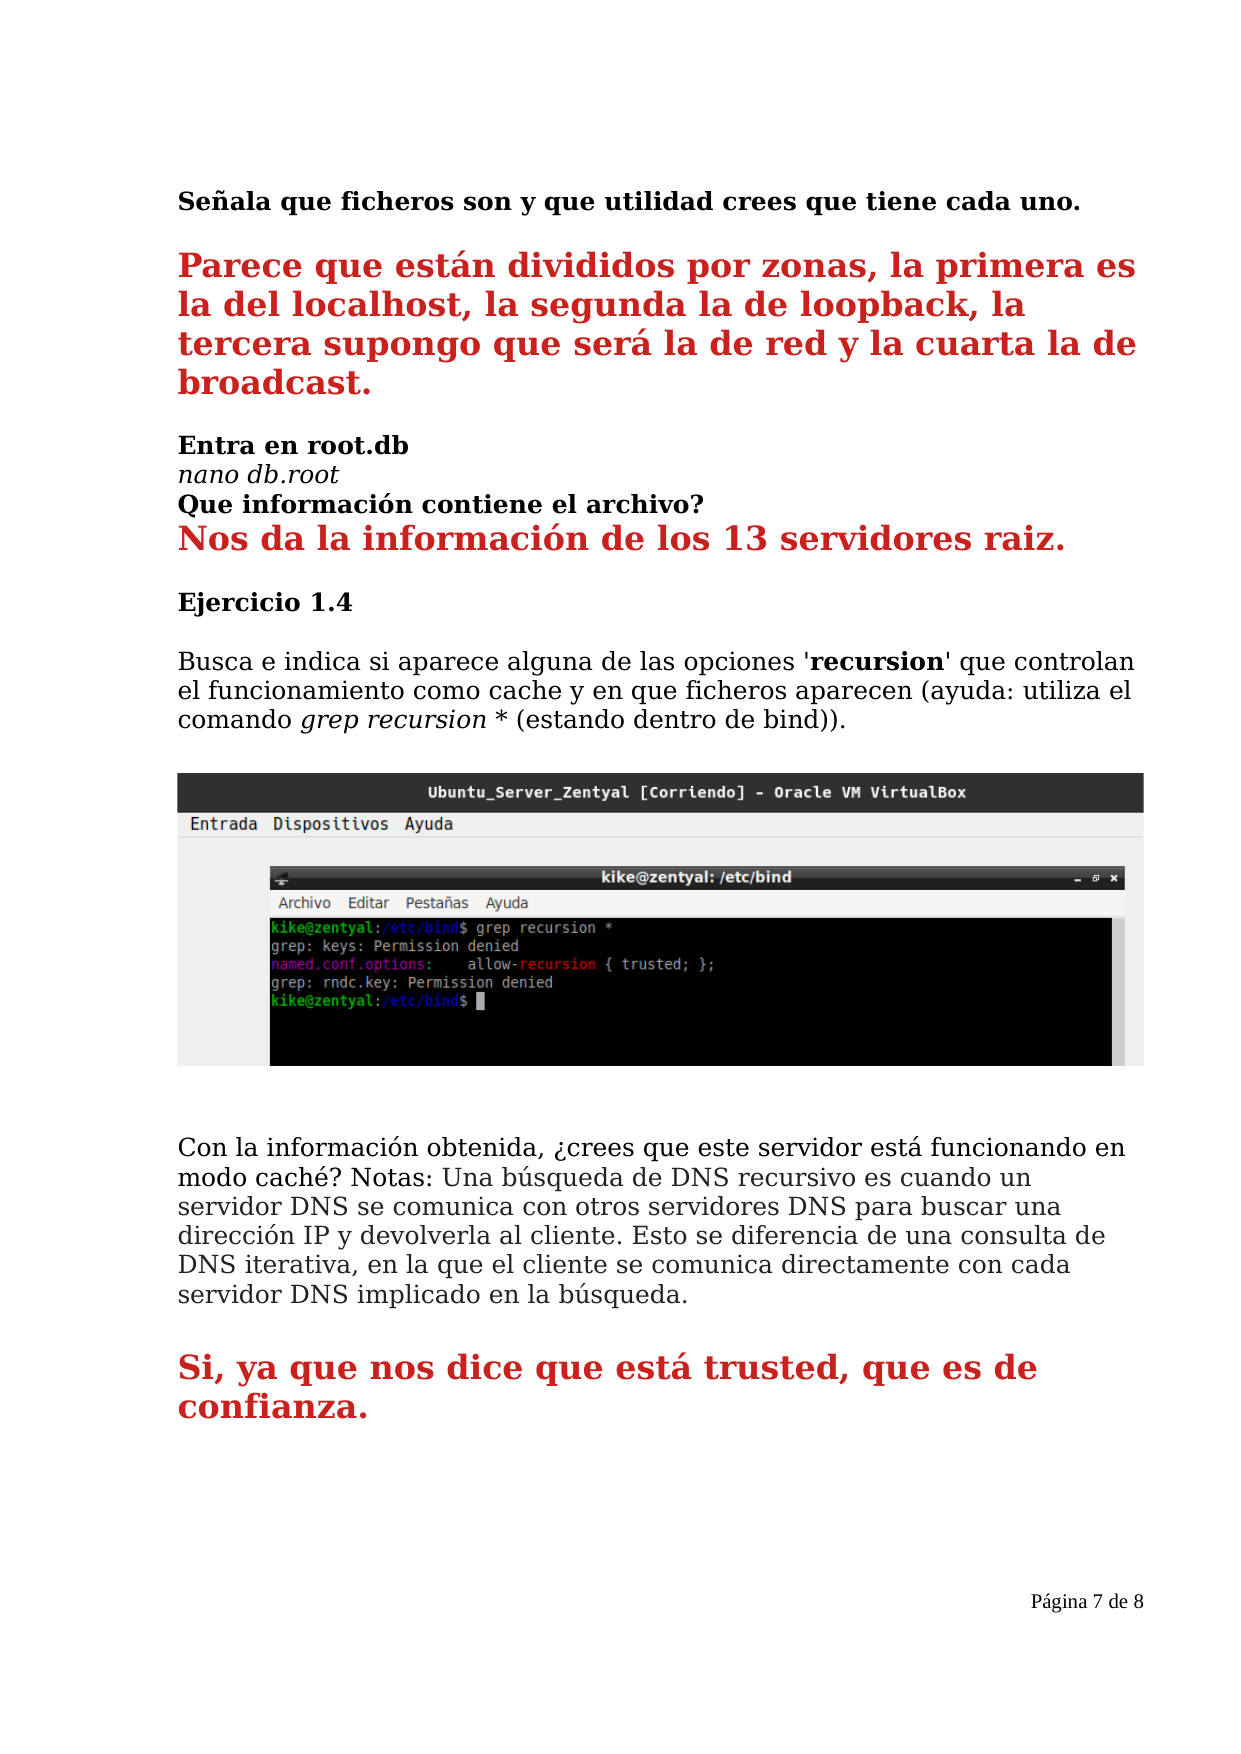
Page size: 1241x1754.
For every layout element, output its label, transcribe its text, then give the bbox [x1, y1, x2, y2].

text nano db.root [177, 461, 1144, 490]
text Si, ya que nos dice que está trusted, que es de confianza. [177, 1348, 1144, 1426]
picture [177, 773, 1144, 1066]
text Parece que están divididos por zonas, la primera es la del localhost, la segunda la de loopback, la tercera supongo que será la de red y la cuarta la de broadcast. [177, 246, 1144, 402]
text Nos da la información de los 13 servidores raiz. [177, 519, 1144, 558]
text Que información contiene el archivo? [177, 490, 1144, 519]
text Busca e indica si aparece alguna de las opciones 'recursion' que controlan el funcionamiento como cache y en que ficheros aparecen (ayuda: utiliza el [177, 647, 1144, 706]
text Señala que ficheros son y que utilidad crees que tiene cada uno. [177, 187, 1144, 217]
text Ejercicio 1.4 [177, 588, 1144, 617]
text Con la información obtenida, ¿crees que este servidor está funcionando en modo caché? Notas: Una búsqueda de DNS recursivo es cuando un servidor DNS se comunica con otros servidores DNS para buscar una dirección IP y devolverla al cliente. Esto se diferencia de una consulta de DNS iterativa, en la que el cliente se comunica directamente con cada servidor DNS implicado en la búsqueda. [177, 1133, 1144, 1309]
text comando grep recursion * (estando dentro de bind)). [177, 706, 1144, 735]
text Entra en root.db [177, 431, 1144, 461]
